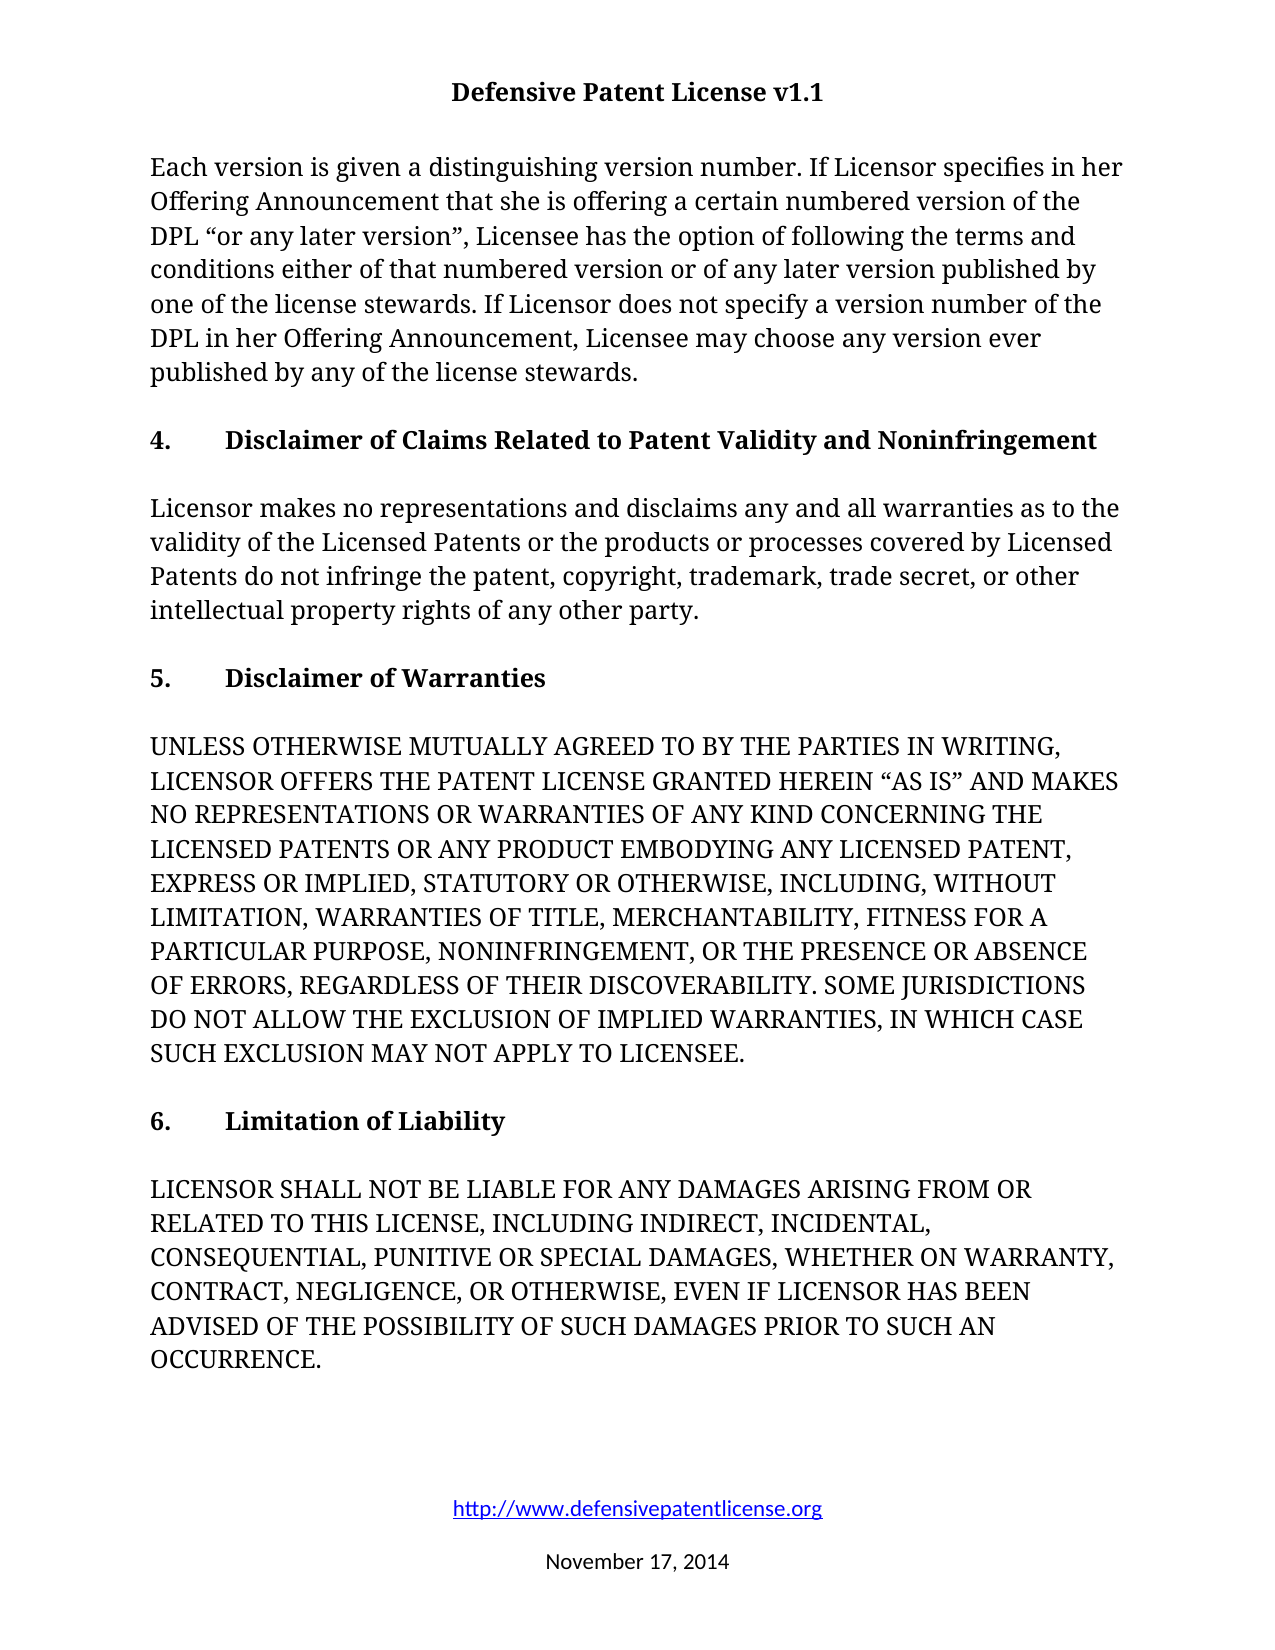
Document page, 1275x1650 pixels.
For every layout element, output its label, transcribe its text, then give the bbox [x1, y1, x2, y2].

text UNLESS OTHERWISE MUTUALLY AGREED TO BY THE PARTIES IN WRITING, LICENSOR OFFERS THE PATENT LICENSE GRANTED HEREIN “AS IS” AND MAKES NO REPRESENTATIONS OR WARRANTIES OF ANY KIND CONCERNING THE LICENSED PATENTS OR ANY PRODUCT EMBODYING ANY LICENSED PATENT, EXPRESS OR IMPLIED, STATUTORY OR OTHERWISE, INCLUDING, WITHOUT LIMITATION, WARRANTIES OF TITLE, MERCHANTABILITY, FITNESS FOR A PARTICULAR PURPOSE, NONINFRINGEMENT, OR THE PRESENCE OR ABSENCE OF ERRORS, REGARDLESS OF THEIR DISCOVERABILITY. SOME JURISDICTIONS DO NOT ALLOW THE EXCLUSION OF IMPLIED WARRANTIES, IN WHICH CASE SUCH EXCLUSION MAY NOT APPLY TO LICENSEE. [150, 729, 1125, 1070]
text 6. Limitation of Liability [150, 1104, 1125, 1138]
text 5. Disclaimer of Warranties [150, 661, 1125, 695]
text LICENSOR SHALL NOT BE LIABLE FOR ANY DAMAGES ARISING FROM OR RELATED TO THIS LICENSE, INCLUDING INDIRECT, INCIDENTAL, CONSEQUENTIAL, PUNITIVE OR SPECIAL DAMAGES, WHETHER ON WARRANTY, CONTRACT, NEGLIGENCE, OR OTHERWISE, EVEN IF LICENSOR HAS BEEN ADVISED OF THE POSSIBILITY OF SUCH DAMAGES PRIOR TO SUCH AN OCCURRENCE. [150, 1172, 1125, 1376]
text Licensor makes no representations and disclaims any and all warranties as to the validity of the Licensed Patents or the products or processes covered by Licensed Patents do not infringe the patent, copyright, trademark, trade secret, or other intellectual property rights of any other party. [150, 491, 1125, 627]
text Each version is given a distinguishing version number. If Licensor specifies in her Offering Announcement that she is offering a certain numbered version of the DPL “or any later version”, Licensee has the option of following the terms and conditions either of that numbered version or of any later version published by one of the license stewards. If Licensor does not specify a version number of the DPL in her Offering Announcement, Licensee may choose any version ever published by any of the license stewards. [150, 150, 1125, 388]
text 4. Disclaimer of Claims Related to Patent Validity and Noninfringement [150, 422, 1125, 457]
